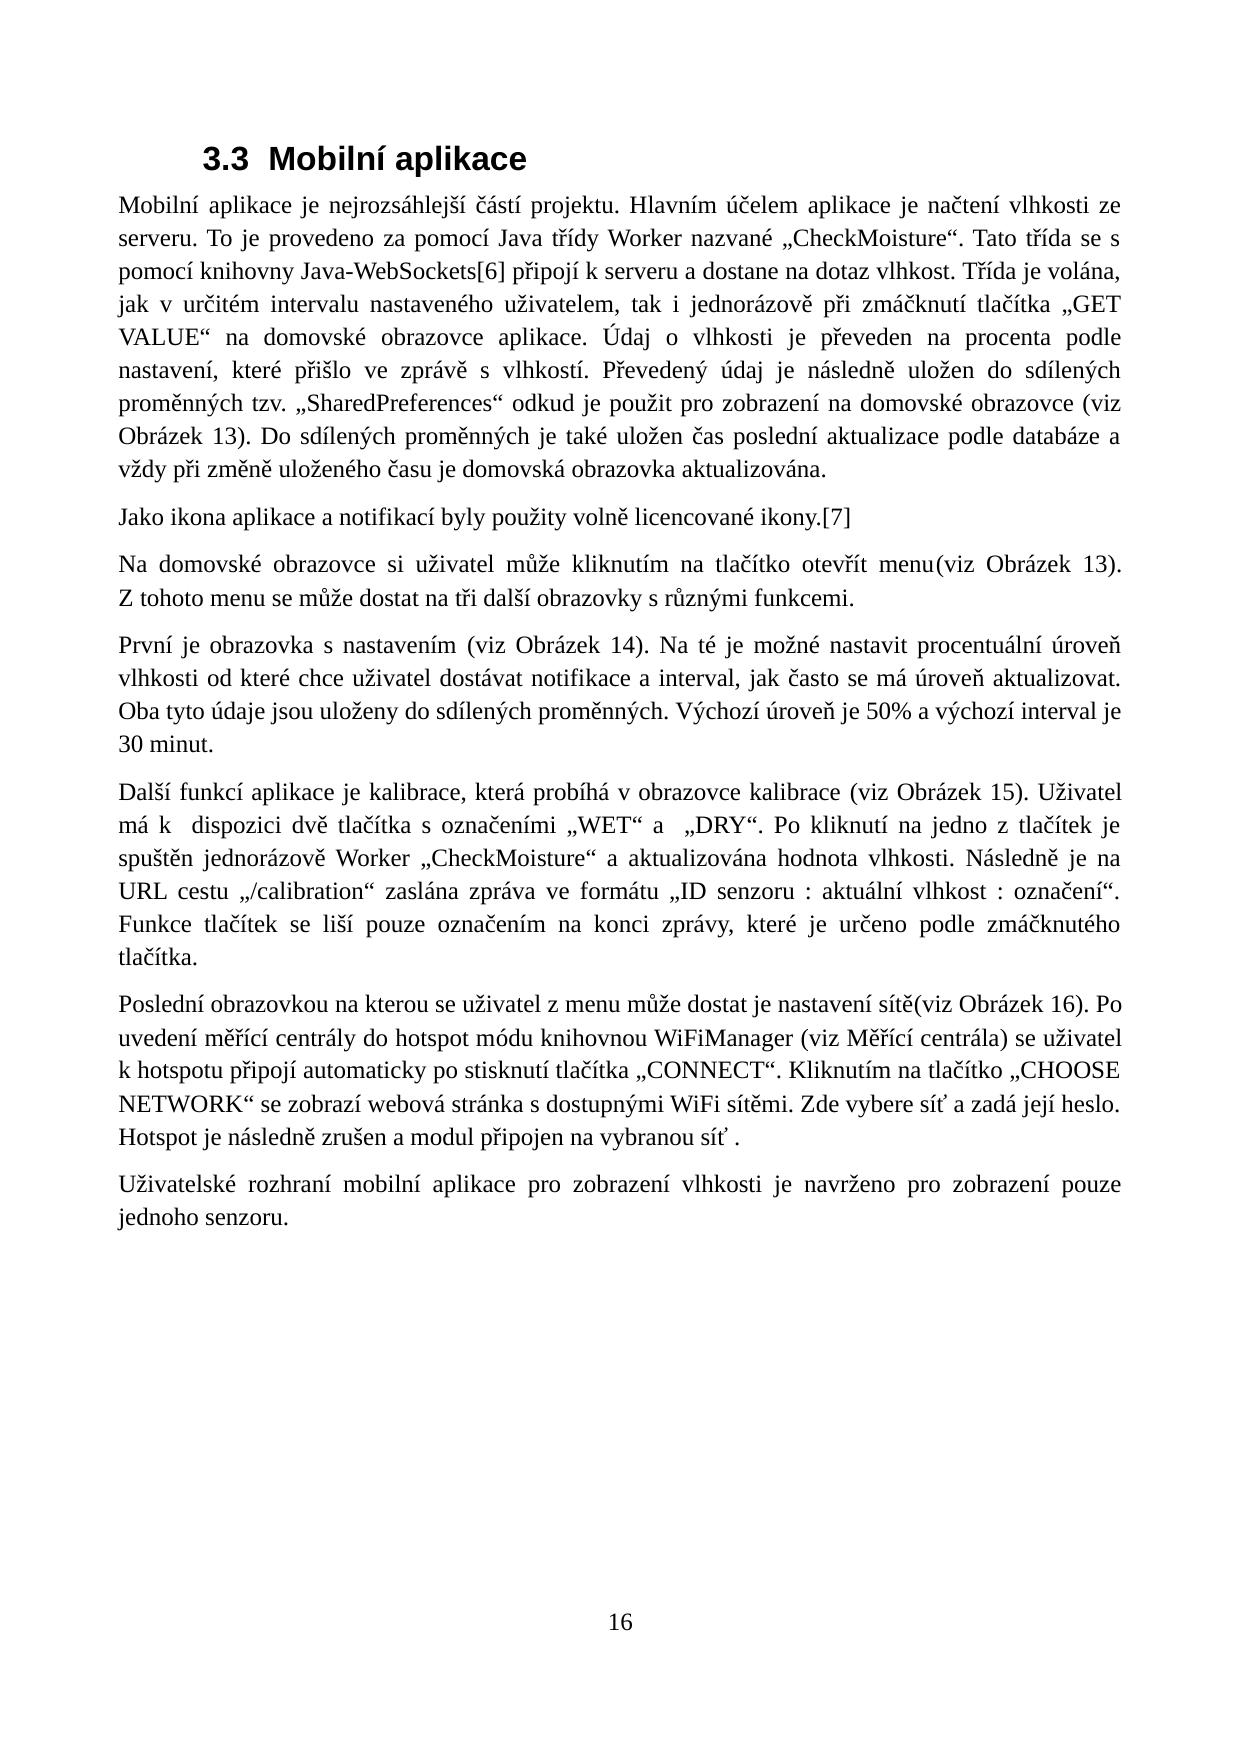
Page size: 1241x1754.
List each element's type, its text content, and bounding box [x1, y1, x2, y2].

text První je obrazovka s nastavením (viz Obrázek 14). Na té je možné nastavit procentuální úroveň vlhkosti od které chce uživatel dostávat notifikace a interval, jak často se má úroveň aktualizovat. Oba tyto údaje jsou uloženy do sdílených proměnných. Výchozí úroveň je 50% a výchozí interval je 30 minut. [118, 630, 1122, 758]
text Mobilní aplikace je nejrozsáhlejší částí projektu. Hlavním účelem aplikace je načtení vlhkosti ze serveru. To je provedeno za pomocí Java třídy Worker nazvané „CheckMoisture“. Tato třída se s pomocí knihovny Java-WebSockets[6] připojí k serveru a dostane na dotaz vlhkost. Třída je volána, jak v určitém intervalu nastaveného uživatelem, tak i jednorázově při zmáčknutí tlačítka „GET VALUE“ na domovské obrazovce aplikace. Údaj o vlhkosti je převeden na procenta podle nastavení, které přišlo ve zprávě s vlhkostí. Převedený údaj je následně uložen do sdílených proměnných tzv. „SharedPreferences“ odkud je použit pro zobrazení na domovské obrazovce (viz Obrázek 13). Do sdílených proměnných je také uložen čas poslední aktualizace podle databáze a vždy při změně uloženého času je domovská obrazovka aktualizována. [118, 190, 1122, 483]
text Na domovské obrazovce si uživatel může kliknutím na tlačítko otevřít menu(viz Obrázek 13). Z tohoto menu se může dostat na tři další obrazovky s různými funkcemi. [118, 549, 1122, 611]
text Další funkcí aplikace je kalibrace, která probíhá v obrazovce kalibrace (viz Obrázek 15). Uživatel má k dispozici dvě tlačítka s označeními „WET“ a „DRY“. Po kliknutí na jedno z tlačítek je spuštěn jednorázově Worker „CheckMoisture“ a aktualizována hodnota vlhkosti. Následně je na URL cestu „/calibration“ zaslána zpráva ve formátu „ID senzoru : aktuální vlhkost : označení“. Funkce tlačítek se liší pouze označením na konci zprávy, které je určeno podle zmáčknutého tlačítka. [118, 777, 1122, 971]
text Uživatelské rozhraní mobilní aplikace pro zobrazení vlhkosti je navrženo pro zobrazení pouze jednoho senzoru. [118, 1169, 1122, 1231]
subtitle Mobilní aplikace [193, 139, 1122, 178]
text Poslední obrazovkou na kterou se uživatel z menu může dostat je nastavení sítě(viz Obrázek 16). Po uvedení měřící centrály do hotspot módu knihovnou WiFiManager (viz Měřící centrála) se uživatel k hotspotu připojí automaticky po stisknutí tlačítka „CONNECT“. Kliknutím na tlačítko „CHOOSE NETWORK“ se zobrazí webová stránka s dostupnými WiFi sítěmi. Zde vybere síť a zadá její heslo. Hotspot je následně zrušen a modul připojen na vybranou síť . [118, 989, 1122, 1150]
text Jako ikona aplikace a notifikací byly použity volně licencované ikony.[7] [118, 502, 1122, 531]
